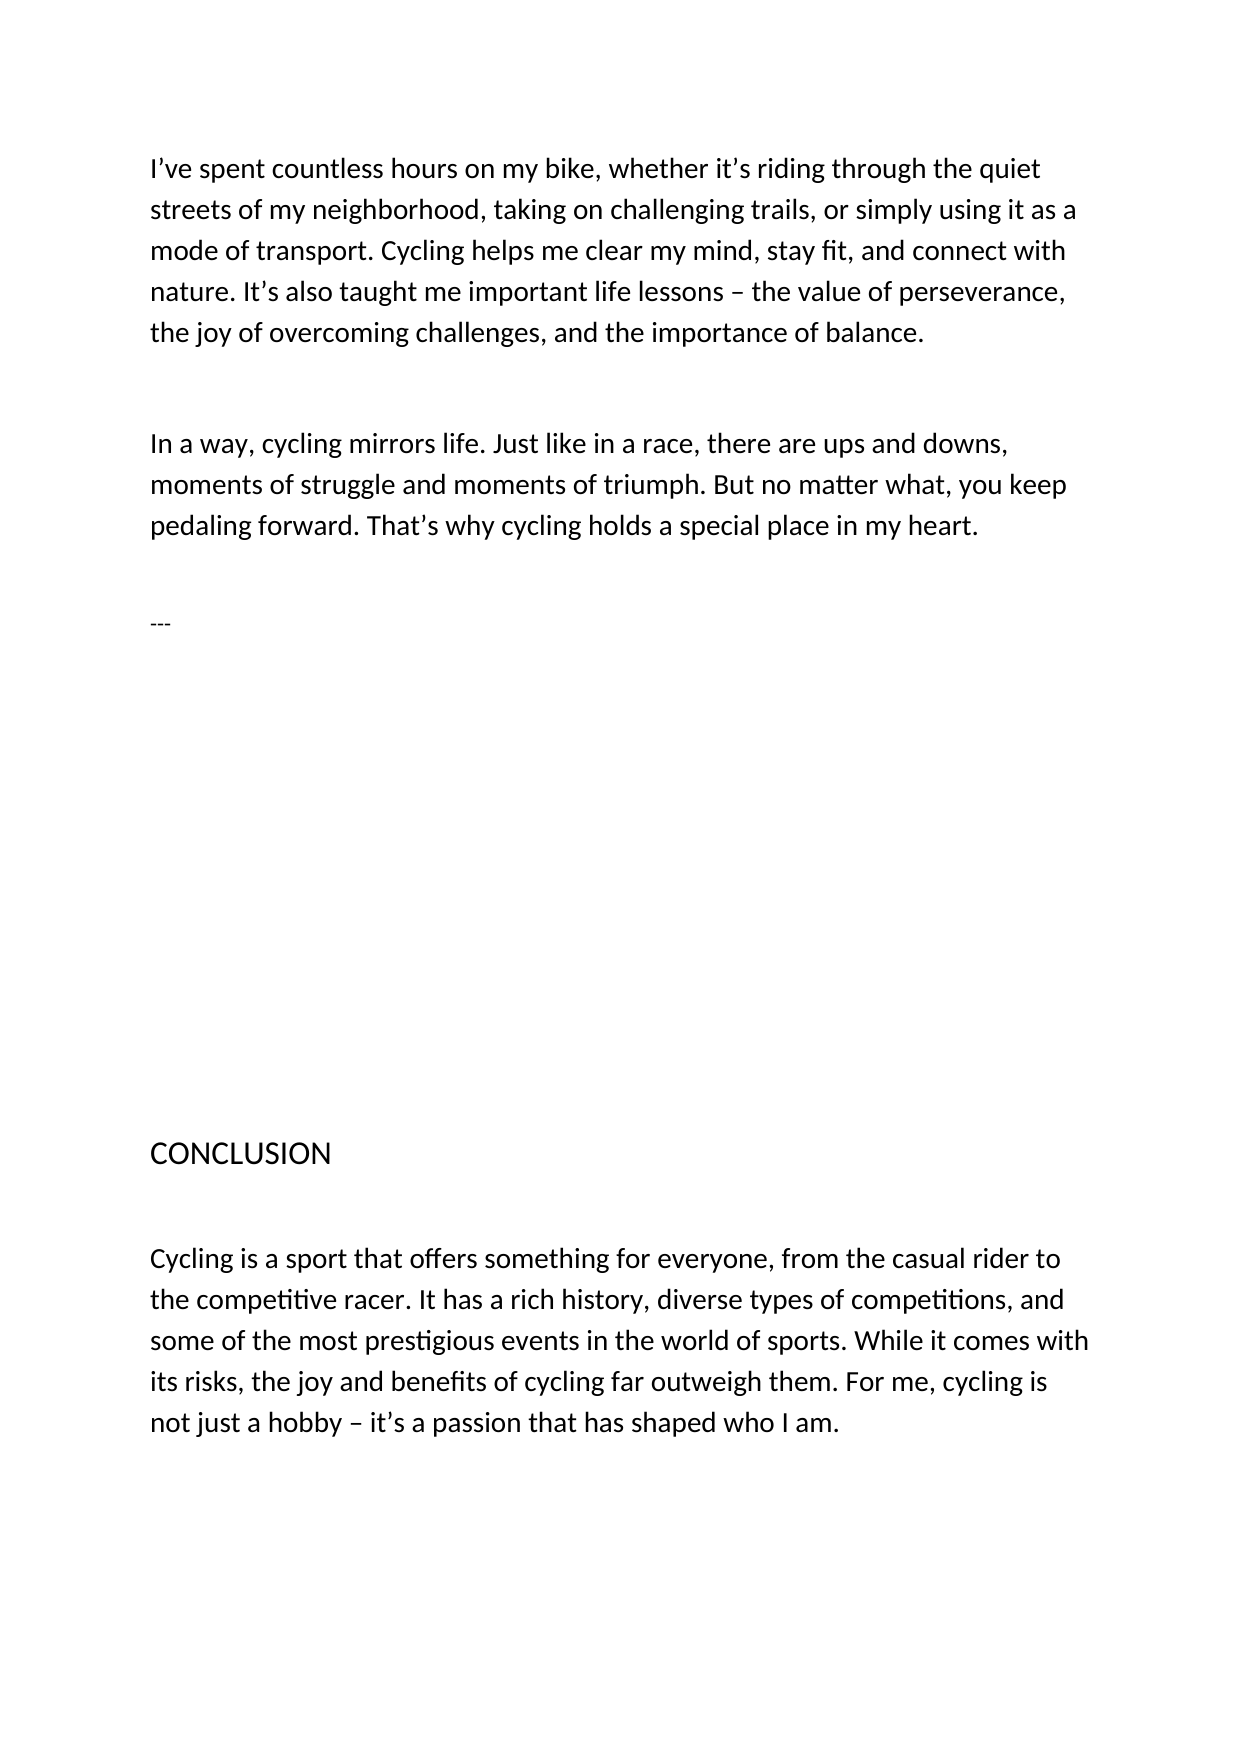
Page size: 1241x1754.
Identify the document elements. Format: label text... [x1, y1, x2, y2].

text Cycling is a sport that offers something for everyone, from the casual rider to the competitive racer. It has a rich history, diverse types of competitions, and some of the most prestigious events in the world of sports. While it comes with its risks, the joy and benefits of cycling far outweigh them. For me, cycling is not just a hobby – it’s a passion that has shaped who I am. [150, 1240, 1090, 1439]
text CONCLUSION [150, 1132, 1090, 1173]
text I’ve spent countless hours on my bike, whether it’s riding through the quiet streets of my neighborhood, taking on challenging trails, or simply using it as a mode of transport. Cycling helps me clear my mind, stay fit, and connect with nature. It’s also taught me important life lessons – the value of perseverance, the joy of overcoming challenges, and the importance of balance. [150, 150, 1090, 349]
text In a way, cycling mirrors life. Just like in a race, there are ups and downs, moments of struggle and moments of triumph. But no matter what, you keep pedaling forward. That’s why cycling holds a special place in my heart. [150, 425, 1090, 542]
text --- [150, 609, 1090, 637]
